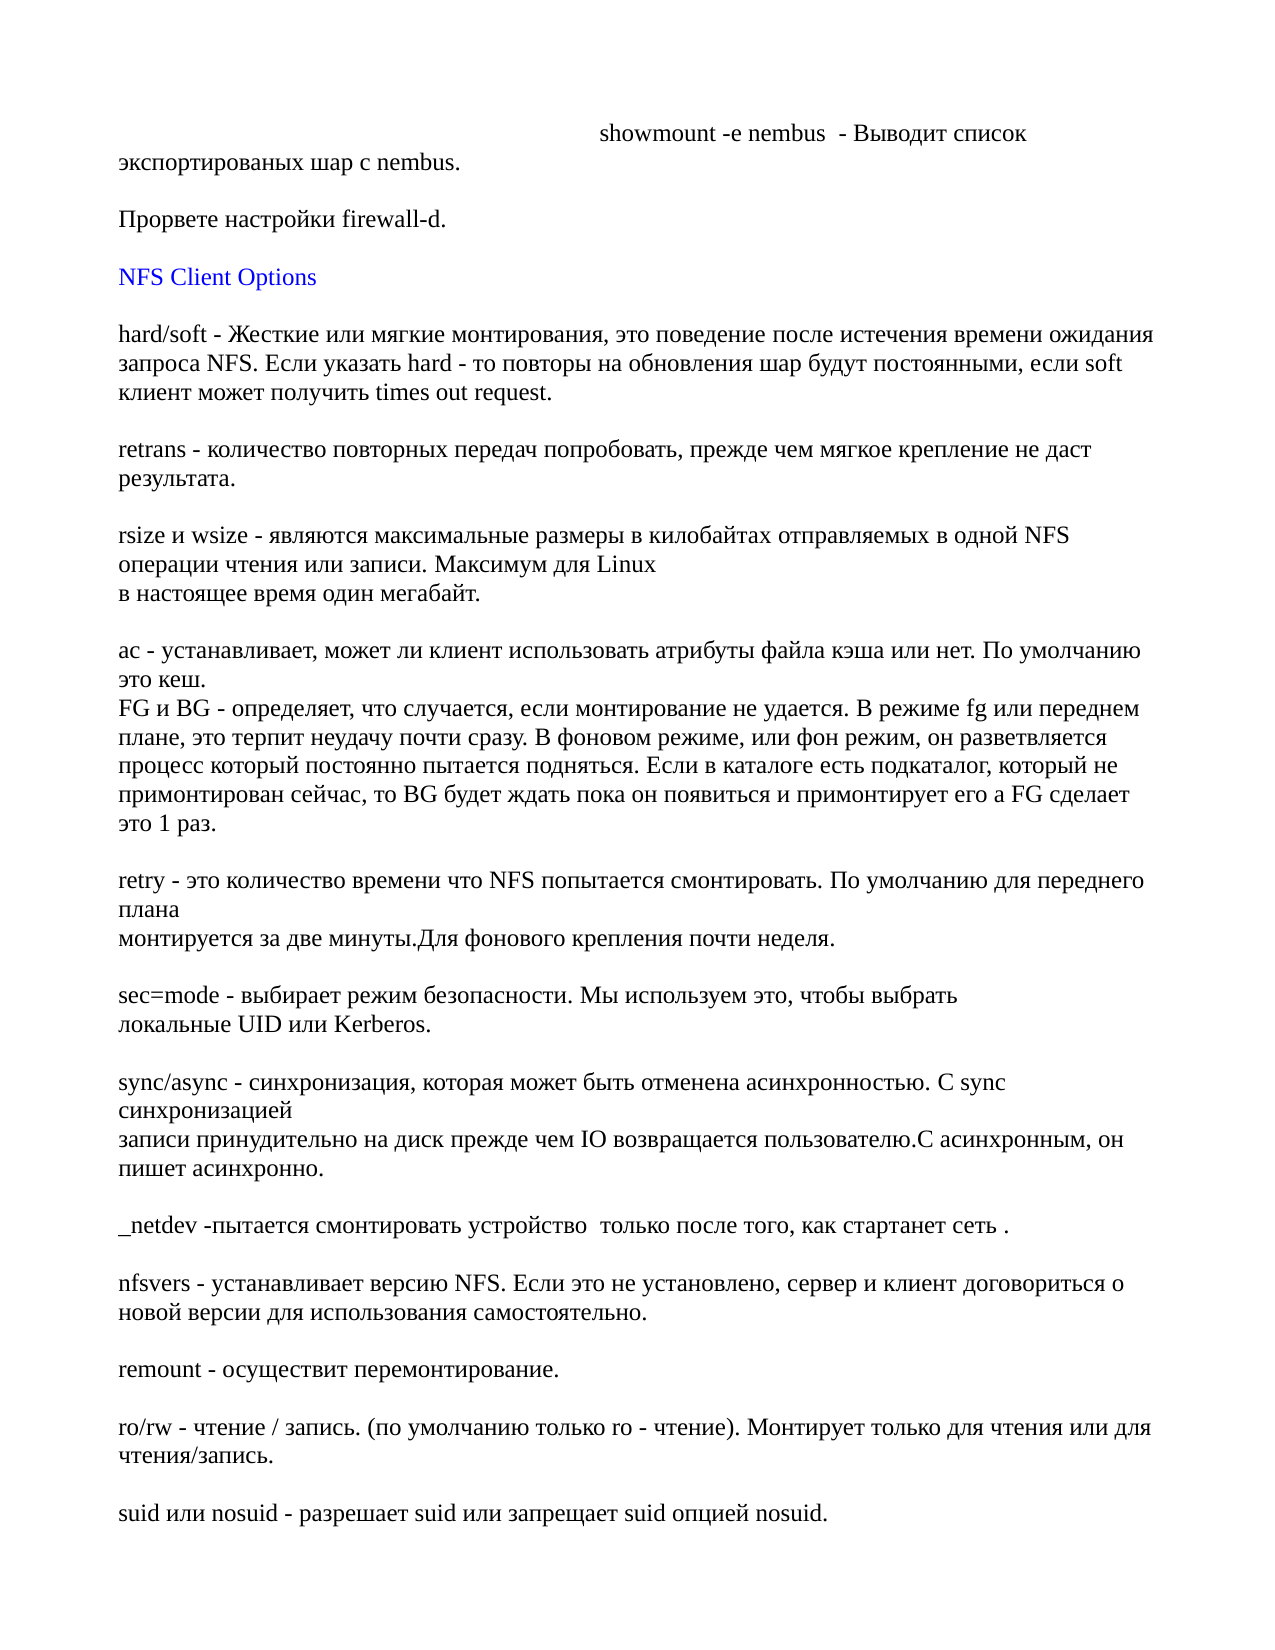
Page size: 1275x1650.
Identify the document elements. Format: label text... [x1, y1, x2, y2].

text remount - осуществит перемонтирование. [118, 1354, 1157, 1383]
text hard/soft - Жесткие или мягкие монтирования, это поведение после истечения времени ожидания запроса NFS. Если указать hard - то повторы на обновления шар будут постоянными, если soft клиент может получить times out request. [118, 319, 1157, 406]
text Прорвете настройки firewall-d. [118, 204, 1157, 233]
text suid или nosuid - разрешает suid или запрещает suid опцией nosuid. [118, 1498, 1157, 1527]
text ac - устанавливает, может ли клиент использовать атрибуты файла кэша или нет. По умолчанию это кеш. [118, 636, 1157, 693]
text ro/rw - чтение / запись. (по умолчанию только ro - чтение). Монтирует только для чтения или для чтения/запись. [118, 1412, 1157, 1469]
text FG и BG - определяет, что случается, если монтирование не удается. В режиме fg или переднем плане, это терпит неудачу почти сразу. В фоновом режиме, или фон режим, он разветвляется процесс который постоянно пытается подняться. Если в каталоге есть подкаталог, который не примонтирован сейчас, то BG будет ждать пока он появиться и примонтирует его а FG сделает это 1 раз. [118, 693, 1157, 837]
text nfsvers - устанавливает версию NFS. Если это не установлено, сервер и клиент договориться о новой версии для использования самостоятельно. [118, 1268, 1157, 1326]
text rsize и wsize - являются максимальные размеры в килобайтах отправляемых в одной NFS операции чтения или записи. Максимум для Linux в настоящее время один мегабайт. [118, 521, 1157, 607]
text retry - это количество времени что NFS попытается смонтировать. По умолчанию для переднего плана монтируется за две минуты.Для фонового крепления почти неделя. [118, 866, 1157, 952]
text NFS Client Options [118, 262, 1157, 291]
text sec=mode - выбирает режим безопасности. Мы используем это, чтобы выбрать локальные UID или Kerberos. [118, 981, 1157, 1038]
text _netdev -пытается смонтировать устройство только после того, как стартанет сеть . [118, 1211, 1157, 1239]
text retrans - количество повторных передач попробовать, прежде чем мягкое крепление не даст результата. [118, 434, 1157, 492]
text showmount -e nembus - Выводит список экспортированых шар с nembus. [118, 118, 1157, 176]
text sync/async - синхронизация, которая может быть отменена асинхронностью. C sync синхронизацией записи принудительно на диск прежде чем IO возвращается пользователю.С асинхронным, он пишет асинхронно. [118, 1067, 1157, 1182]
